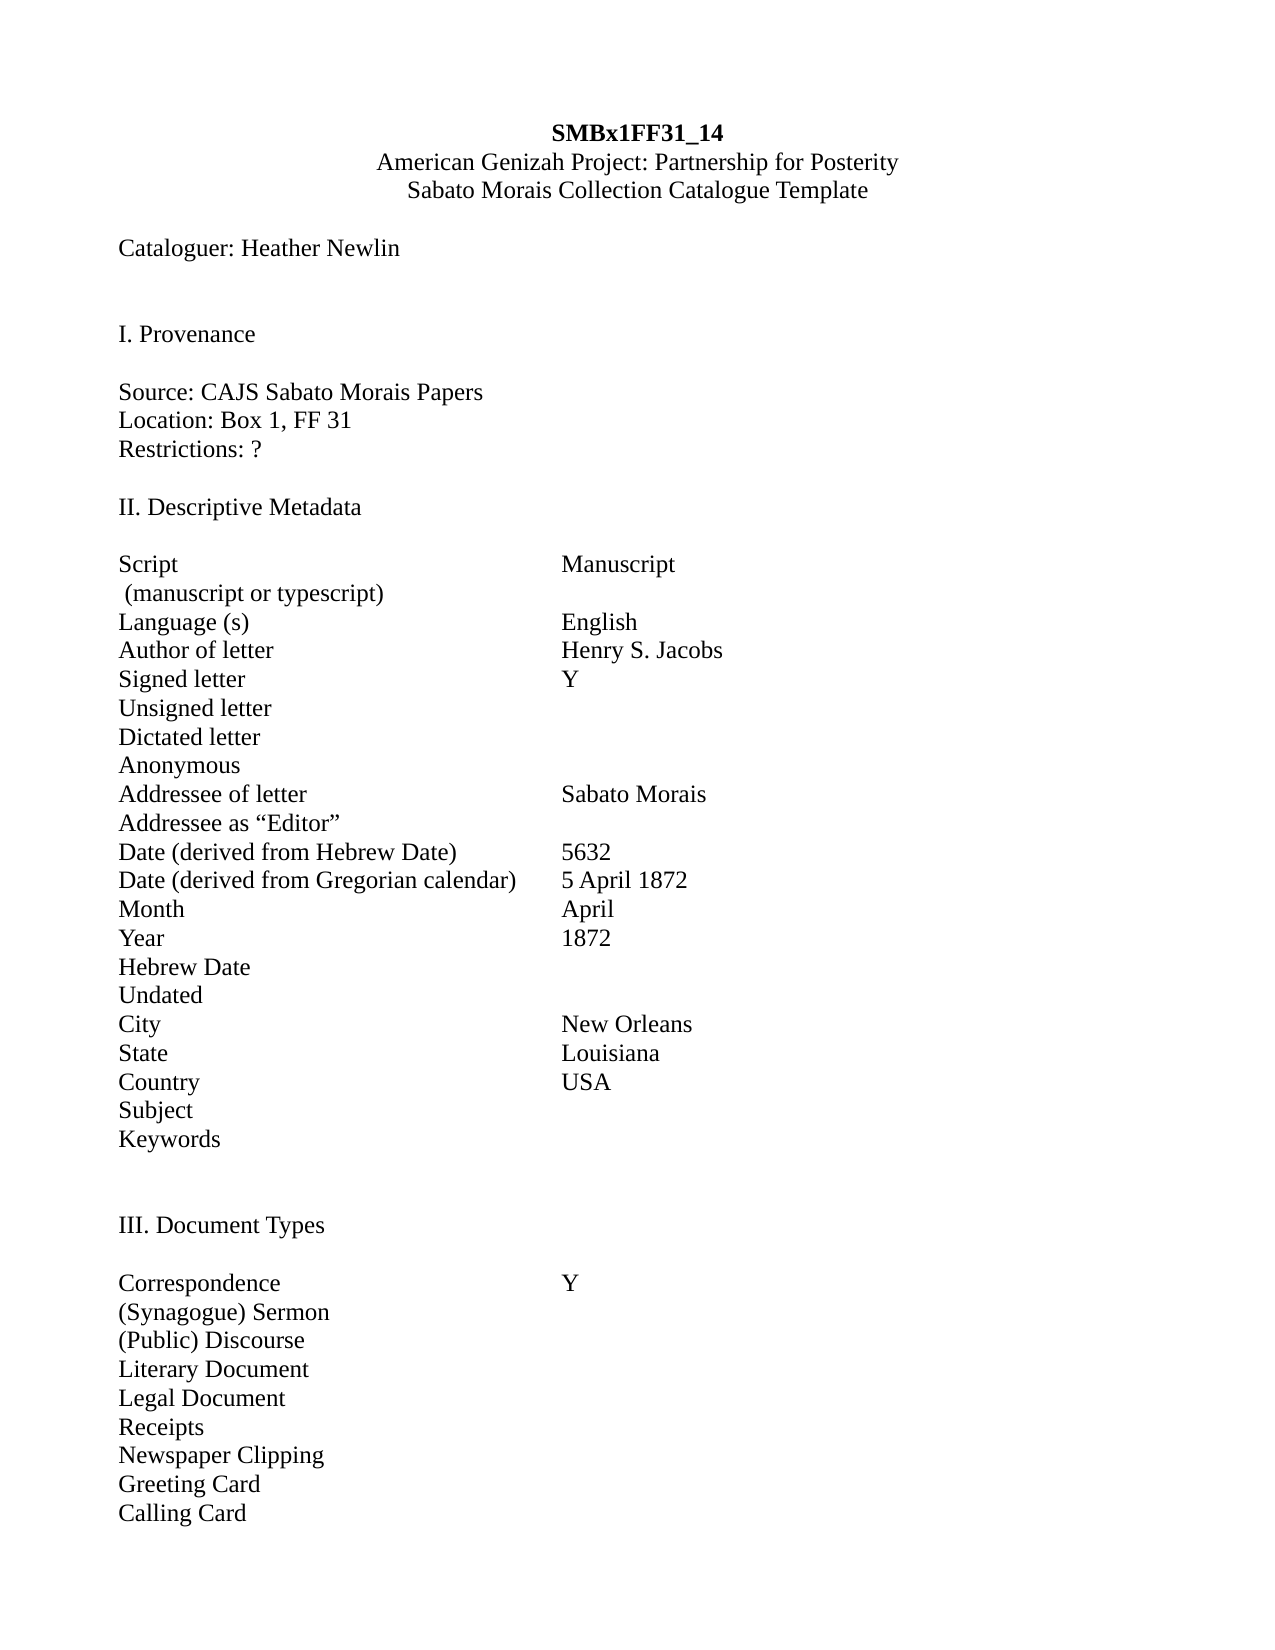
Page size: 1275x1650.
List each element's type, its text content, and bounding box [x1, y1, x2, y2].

text Source: CAJS Sabato Morais Papers [118, 377, 1157, 406]
text Addressee of letter Sabato Morais [118, 779, 1157, 808]
text Script Manuscript [118, 549, 1157, 578]
text Date (derived from Hebrew Date) 5632 [118, 837, 1157, 866]
text Month April [118, 894, 1157, 923]
text Location: Box 1, FF 31 [118, 406, 1157, 434]
text Cataloguer: Heather Newlin [118, 233, 1157, 262]
text II. Descriptive Metadata [118, 492, 1157, 521]
text Anonymous [118, 751, 1157, 779]
text State Louisiana [118, 1038, 1157, 1067]
text I. Provenance [118, 319, 1157, 348]
text Subject [118, 1096, 1157, 1124]
text Legal Document [118, 1383, 1157, 1412]
text Author of letter Henry S. Jacobs [118, 636, 1157, 664]
text Keywords [118, 1124, 1157, 1153]
text Language (s) English [118, 607, 1157, 636]
text City New Orleans [118, 1009, 1157, 1038]
text Dictated letter [118, 722, 1157, 751]
text Greeting Card [118, 1469, 1157, 1498]
text Country USA [118, 1067, 1157, 1096]
text Unsigned letter [118, 693, 1157, 722]
text Sabato Morais Collection Catalogue Template [118, 176, 1157, 204]
text (manuscript or typescript) [118, 578, 1157, 607]
text Year 1872 [118, 923, 1157, 952]
text Calling Card [118, 1498, 1157, 1527]
text SMBx1FF31_14 [118, 118, 1157, 147]
text Signed letter Y [118, 664, 1157, 693]
text Date (derived from Gregorian calendar) 5 April 1872 [118, 866, 1157, 894]
text Newspaper Clipping [118, 1441, 1157, 1469]
text American Genizah Project: Partnership for Posterity [118, 147, 1157, 176]
text (Public) Discourse [118, 1326, 1157, 1354]
text Addressee as “Editor” [118, 808, 1157, 837]
text (Synagogue) Sermon [118, 1297, 1157, 1326]
text Correspondence Y [118, 1268, 1157, 1297]
text Hebrew Date [118, 952, 1157, 981]
text Undated [118, 981, 1157, 1009]
text Literary Document [118, 1354, 1157, 1383]
text III. Document Types [118, 1211, 1157, 1239]
text Receipts [118, 1412, 1157, 1441]
text Restrictions: ? [118, 434, 1157, 463]
